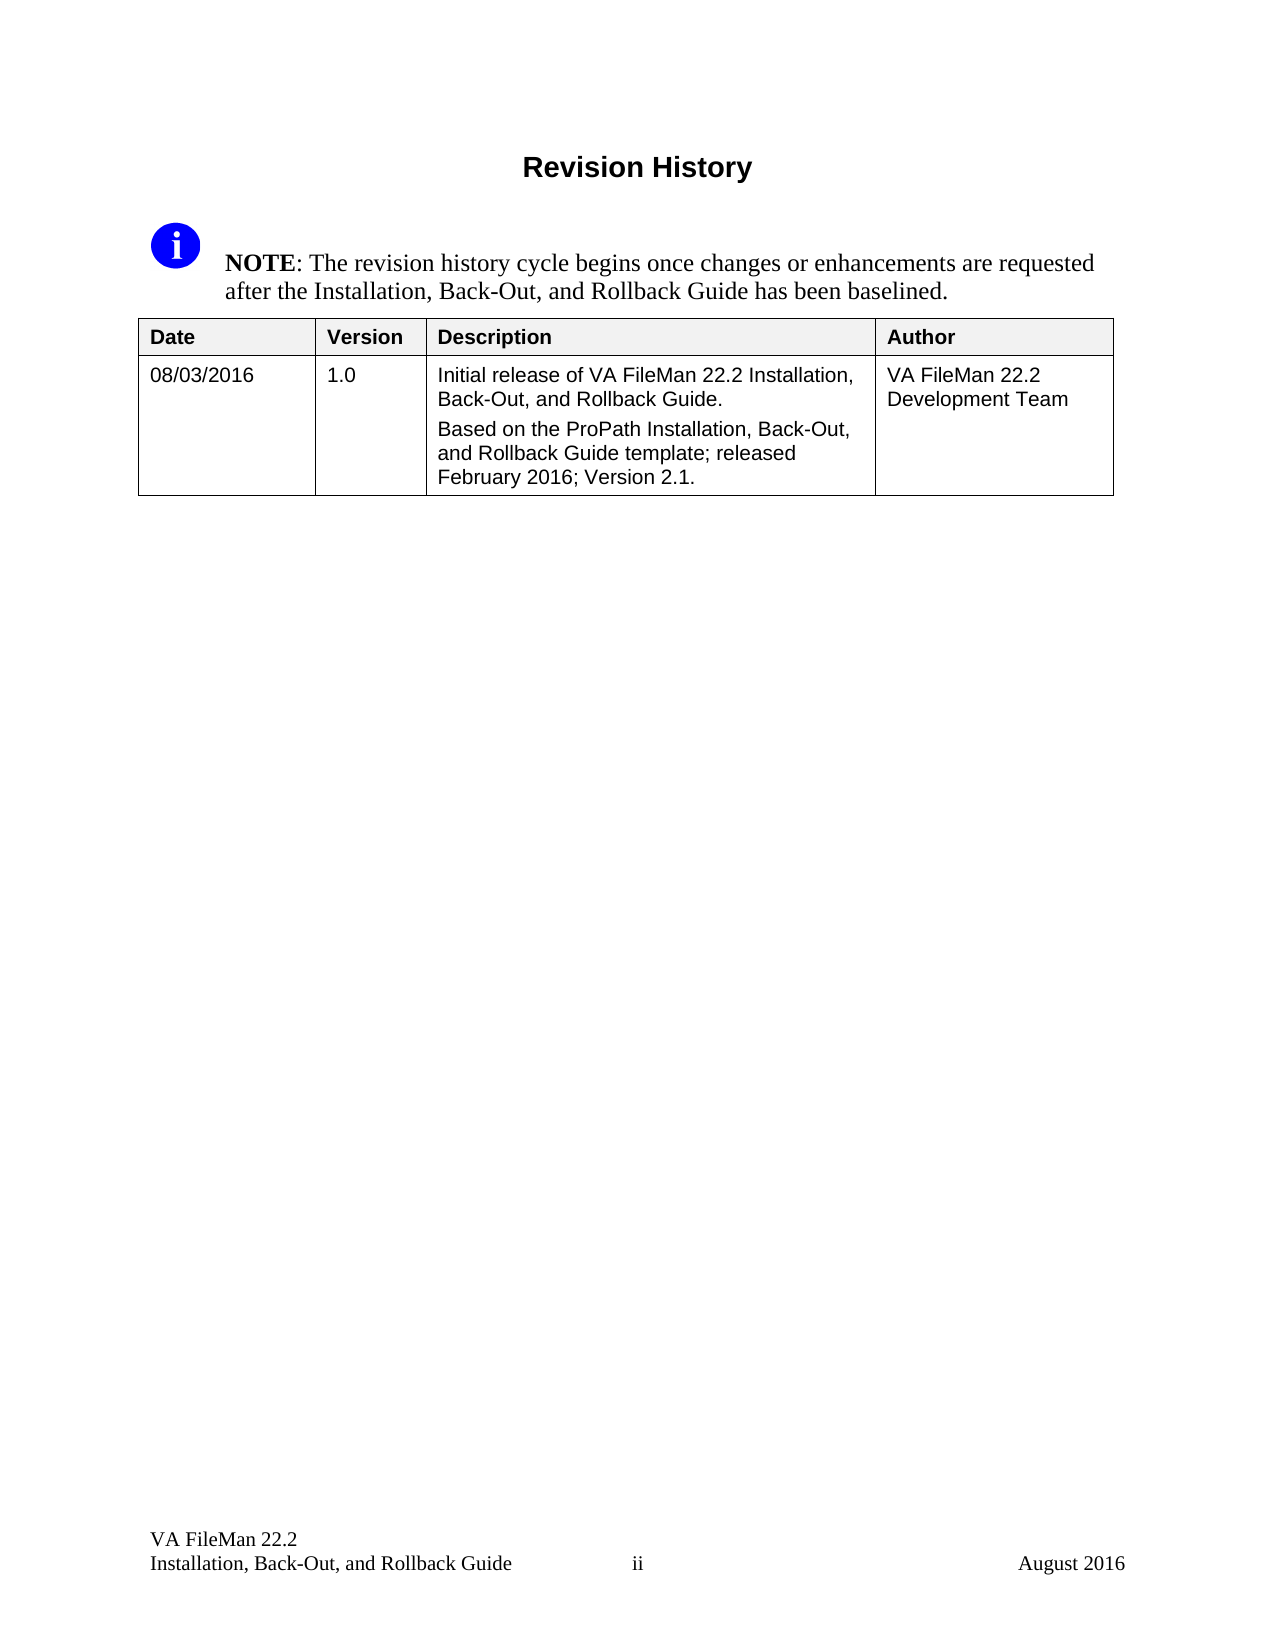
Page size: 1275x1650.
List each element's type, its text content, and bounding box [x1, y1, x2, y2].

table_cell Initial release of VA FileMan 22.2 Installation, Back-Out, and Rollback Guide. Based on the ProPath Installation, Back-Out, and Rollback Guide template; released February 2016; Version 2.1. [427, 356, 875, 495]
picture [150, 221, 200, 271]
table_header Description [427, 319, 875, 355]
table_cell 08/03/2016 [139, 356, 315, 495]
table_cell 1.0 [316, 356, 426, 495]
table_header Version [316, 319, 426, 355]
text NOTE: The revision history cycle begins once changes or enhancements are requested after the Installation, Back-Out, and Rollback Guide has been baselined. [150, 221, 1125, 305]
title Revision History [150, 150, 1125, 183]
table_header Date [139, 319, 315, 355]
table_cell VA FileMan 22.2 Development Team [876, 356, 1113, 495]
table_header Author [876, 319, 1113, 355]
